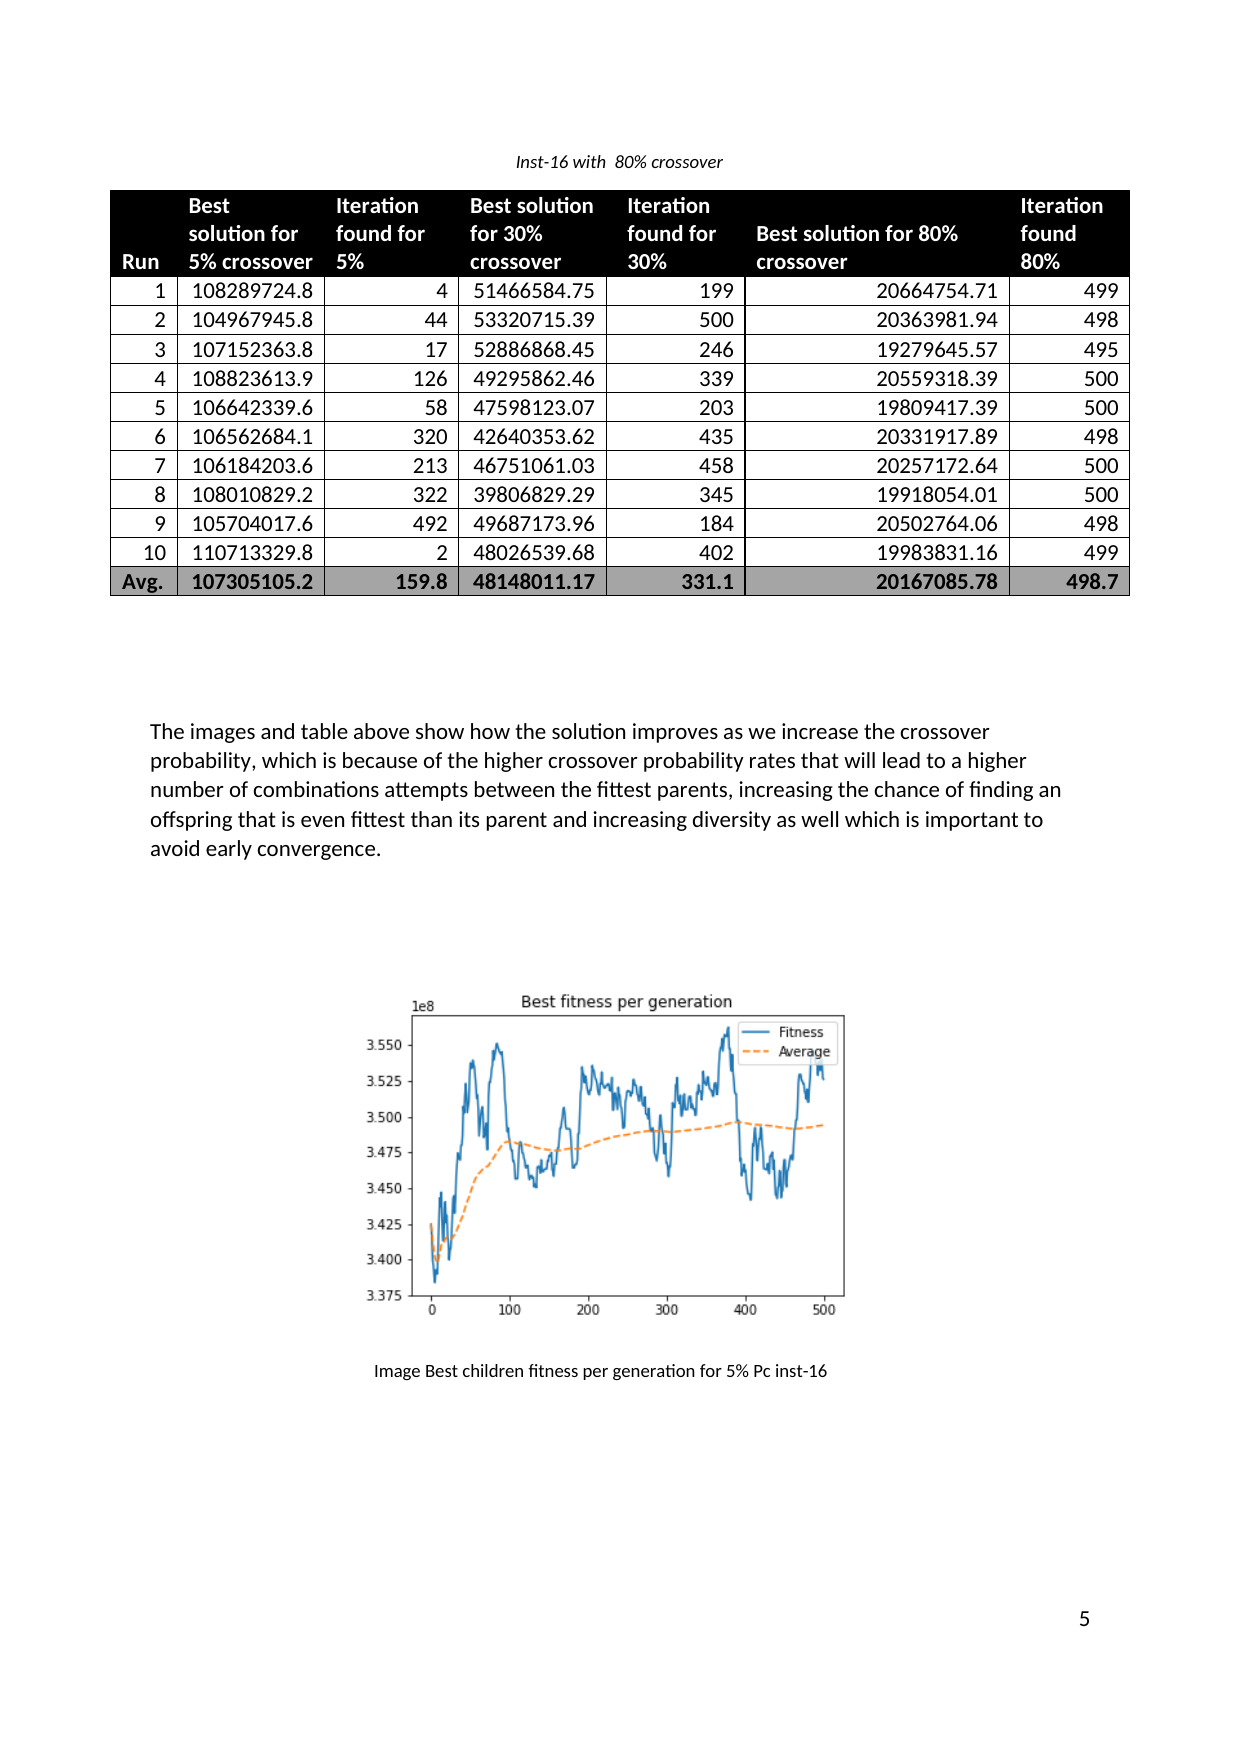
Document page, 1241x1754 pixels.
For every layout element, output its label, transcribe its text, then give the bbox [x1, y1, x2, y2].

table_cell 48148011.17 [459, 567, 606, 595]
table_cell 4 [111, 364, 177, 392]
table_cell 10 [111, 538, 177, 566]
table_cell 52886868.45 [459, 335, 606, 363]
table_cell 110713329.8 [178, 538, 324, 566]
table_cell 2 [111, 306, 177, 334]
table_cell 4 [325, 277, 458, 304]
table_cell 19809417.39 [746, 393, 1009, 421]
table_cell 3 [111, 335, 177, 363]
text The images and table above show how the solution improves as we increase the crossover probability, which is because of the higher crossover probability rates that will lead to a higher number of combinations attempts between the fittest parents, increasing the chance of finding an offspring that is even fittest than its parent and increasing diversity as well which is important to avoid early convergence. [150, 717, 1090, 862]
table_cell 49687173.96 [459, 509, 606, 537]
table_cell 498 [1010, 422, 1129, 450]
table_cell 51466584.75 [459, 277, 606, 304]
text Inst-16 with 80% crossover [150, 150, 1090, 173]
table_cell 53320715.39 [459, 306, 606, 334]
table_header Iteration found for 5% [325, 191, 458, 276]
table_cell 20257172.64 [746, 451, 1009, 479]
table_cell 20502764.06 [746, 509, 1009, 537]
table_header Iteration found 80% [1010, 191, 1129, 276]
table_cell 19279645.57 [746, 335, 1009, 363]
table_cell 105704017.6 [178, 509, 324, 537]
table_cell 402 [607, 538, 744, 566]
table_header Best solution for 80% crossover [746, 191, 1009, 276]
table_cell 213 [325, 451, 458, 479]
table_cell 184 [607, 509, 744, 537]
table_cell 498.7 [1010, 567, 1129, 595]
table_cell 322 [325, 480, 458, 508]
table_cell 499 [1010, 277, 1129, 304]
table_cell 9 [111, 509, 177, 537]
table_cell 500 [607, 306, 744, 334]
table_header Iteration found for 30% [616, 191, 744, 276]
table_cell 42640353.62 [459, 422, 606, 450]
table_cell 106562684.1 [178, 422, 324, 450]
table_cell 1 [111, 277, 177, 304]
table_cell 44 [325, 306, 458, 334]
table_cell Avg. [111, 567, 177, 595]
table_cell 500 [1010, 480, 1129, 508]
table_cell 17 [325, 335, 458, 363]
table_cell 203 [607, 393, 744, 421]
table_cell 492 [325, 509, 458, 537]
table_cell 495 [1010, 335, 1129, 363]
table_cell 500 [1010, 364, 1129, 392]
table_cell 499 [1010, 538, 1129, 566]
table_cell 498 [1010, 509, 1129, 537]
table_cell 20331917.89 [746, 422, 1009, 450]
table_cell 108010829.2 [178, 480, 324, 508]
table_cell 339 [607, 364, 744, 392]
table_cell 49295862.46 [459, 364, 606, 392]
table_cell 20664754.71 [746, 277, 1009, 304]
table_cell 500 [1010, 393, 1129, 421]
table_cell 498 [1010, 306, 1129, 334]
table_cell 8 [111, 480, 177, 508]
table_cell 107305105.2 [178, 567, 324, 595]
table_cell 46751061.03 [459, 451, 606, 479]
table_cell 5 [111, 393, 177, 421]
table_cell 20363981.94 [746, 306, 1009, 334]
table_cell 47598123.07 [459, 393, 606, 421]
table_cell 500 [1010, 451, 1129, 479]
table_cell 199 [607, 277, 744, 304]
table_cell 6 [111, 422, 177, 450]
table_cell 246 [607, 335, 744, 363]
table_cell 48026539.68 [459, 538, 606, 566]
table_cell 20167085.78 [746, 567, 1009, 595]
table_cell 108823613.9 [178, 364, 324, 392]
table_cell 435 [607, 422, 744, 450]
table_cell 331.1 [607, 567, 744, 595]
table_cell 19983831.16 [746, 538, 1009, 566]
table_cell 58 [325, 393, 458, 421]
table_cell 7 [111, 451, 177, 479]
table_cell 104967945.8 [178, 306, 324, 334]
table_cell 107152363.8 [178, 335, 324, 363]
table_cell 39806829.29 [459, 480, 606, 508]
table_cell 108289724.8 [178, 277, 324, 304]
table_cell 19918054.01 [746, 480, 1009, 508]
table_cell 20559318.39 [746, 364, 1009, 392]
table_cell 458 [607, 451, 744, 479]
table_cell 2 [325, 538, 458, 566]
text Image Best children fitness per generation for 5% Pc inst-16 [150, 1359, 1090, 1382]
table_cell 159.8 [325, 567, 458, 595]
table_header Best solution for 30% crossover [459, 191, 615, 276]
table_cell 126 [325, 364, 458, 392]
table_header Run [111, 191, 177, 276]
table_cell 345 [607, 480, 744, 508]
table_cell 106184203.6 [178, 451, 324, 479]
table_cell 106642339.6 [178, 393, 324, 421]
table_cell 320 [325, 422, 458, 450]
table_header Best solution for 5% crossover [178, 191, 324, 276]
